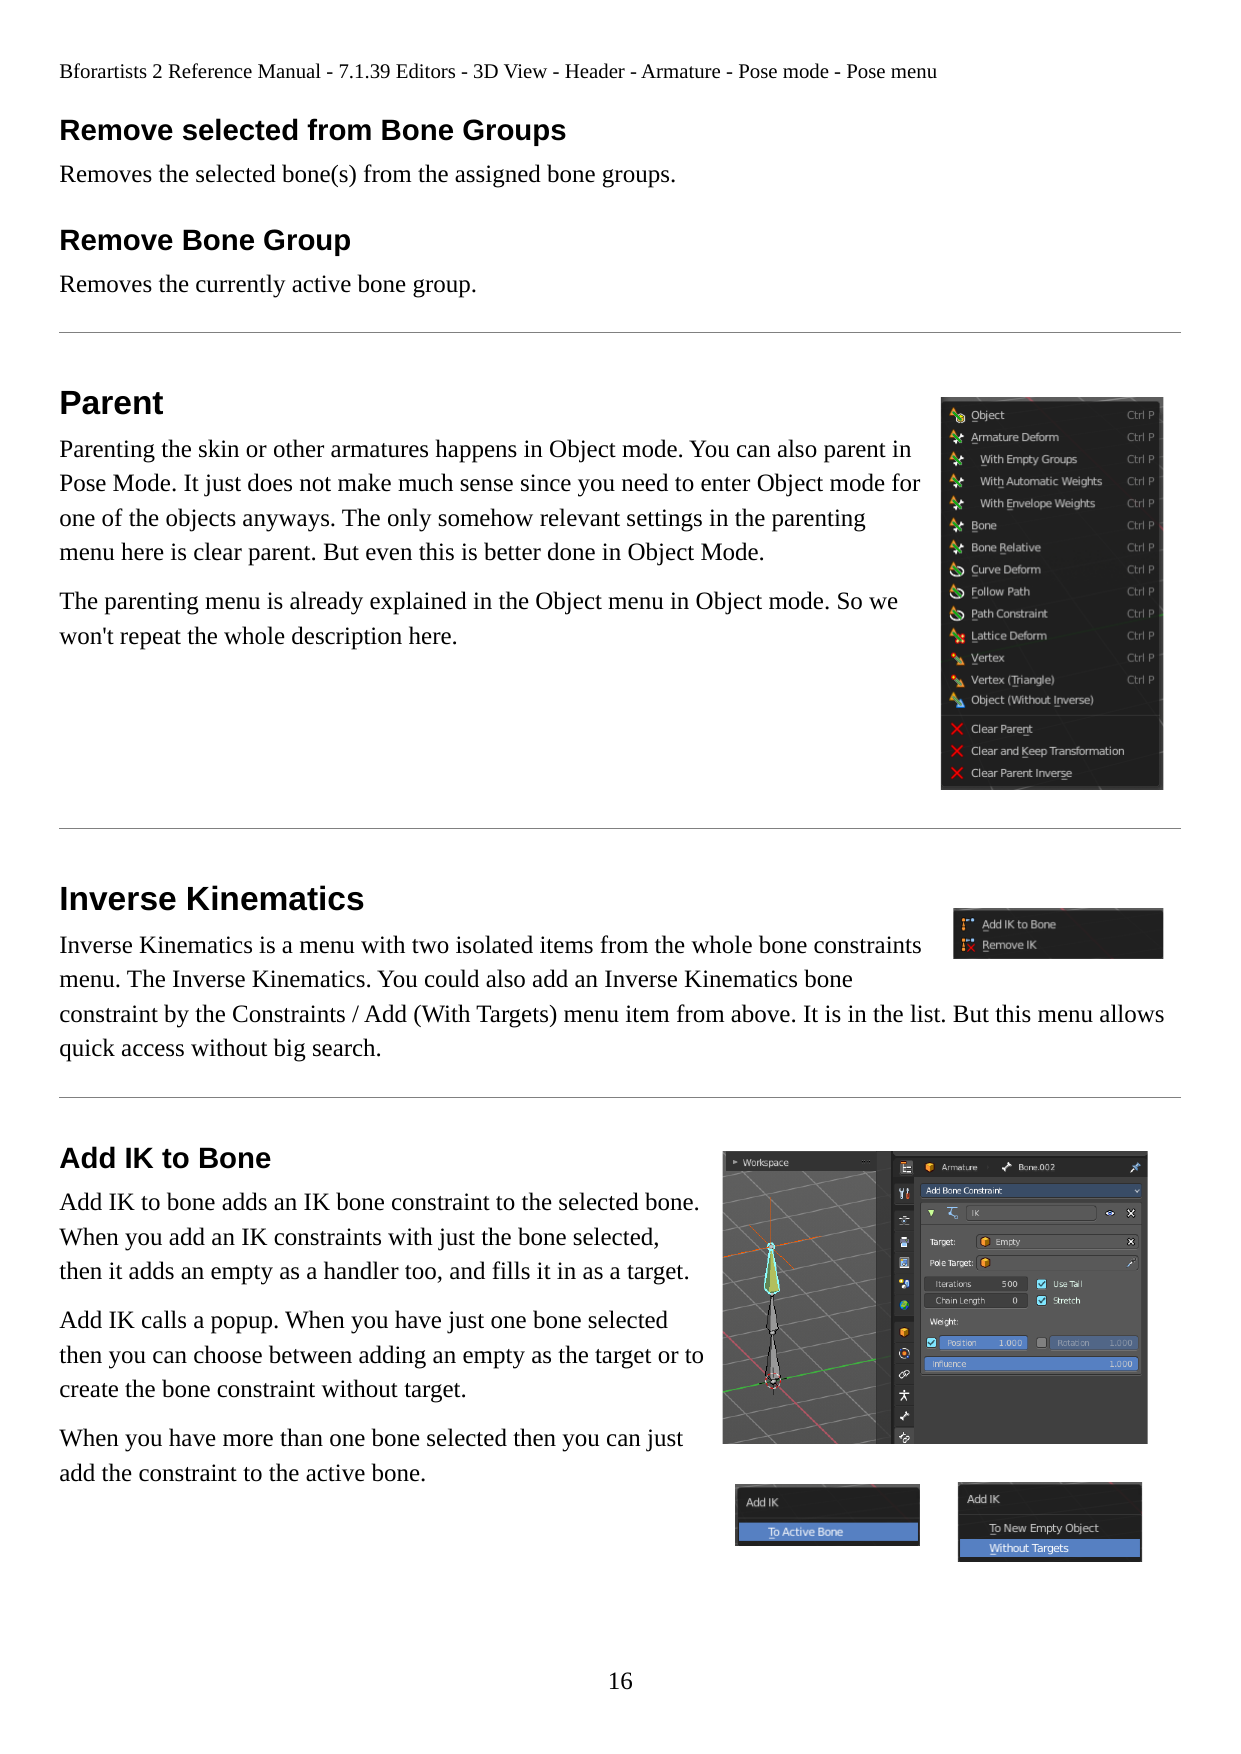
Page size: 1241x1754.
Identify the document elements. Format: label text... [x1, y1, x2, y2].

picture [940, 397, 1164, 790]
text When you have more than one bone selected then you can just add the constraint to the active bone. [59, 1423, 1181, 1487]
picture [722, 1151, 1148, 1444]
subtitle Parent [59, 383, 1181, 421]
text Removes the currently active bone group. [59, 269, 1181, 297]
text Removes the selected bone(s) from the assigned bone groups. [59, 159, 1181, 188]
subtitle Remove selected from Bone Groups [59, 113, 1181, 146]
picture [953, 908, 1164, 959]
subtitle Inverse Kinematics [59, 879, 1181, 917]
text The parenting menu is already explained in the Object menu in Object mode. So we won't repeat the whole description here. [59, 586, 940, 650]
text Add IK calls a popup. When you have just one bone selected then you can choose between adding an empty as the target or to create the bone constraint without target. [59, 1305, 722, 1403]
text Parenting the skin or other armatures happens in Object mode. You can also parent in Pose Mode. It just does not make much sense since you need to enter Object mode for one of the objects anyways. The only somehow relevant settings in the parenting menu here is clear parent. But even this is better done in Object Mode. [59, 434, 940, 566]
subtitle Remove Bone Group [59, 222, 1181, 256]
picture [735, 1484, 920, 1546]
text Add IK to bone adds an IK bone constraint to the selected bone. When you add an IK constraints with just the bone selected, then it adds an empty as a handler too, and fills it in as a target. [59, 1187, 722, 1285]
text Inverse Kinematics is a menu with two isolated items from the whole bone constraints menu. The Inverse Kinematics. You could also add an Inverse Kinematics bone constraint by the Constraints / Add (With Targets) menu item from above. It is in the list. But this menu allows quick access without big search. [59, 930, 1181, 1062]
subtitle Add IK to Bone [59, 1141, 1181, 1175]
picture [957, 1482, 1143, 1562]
